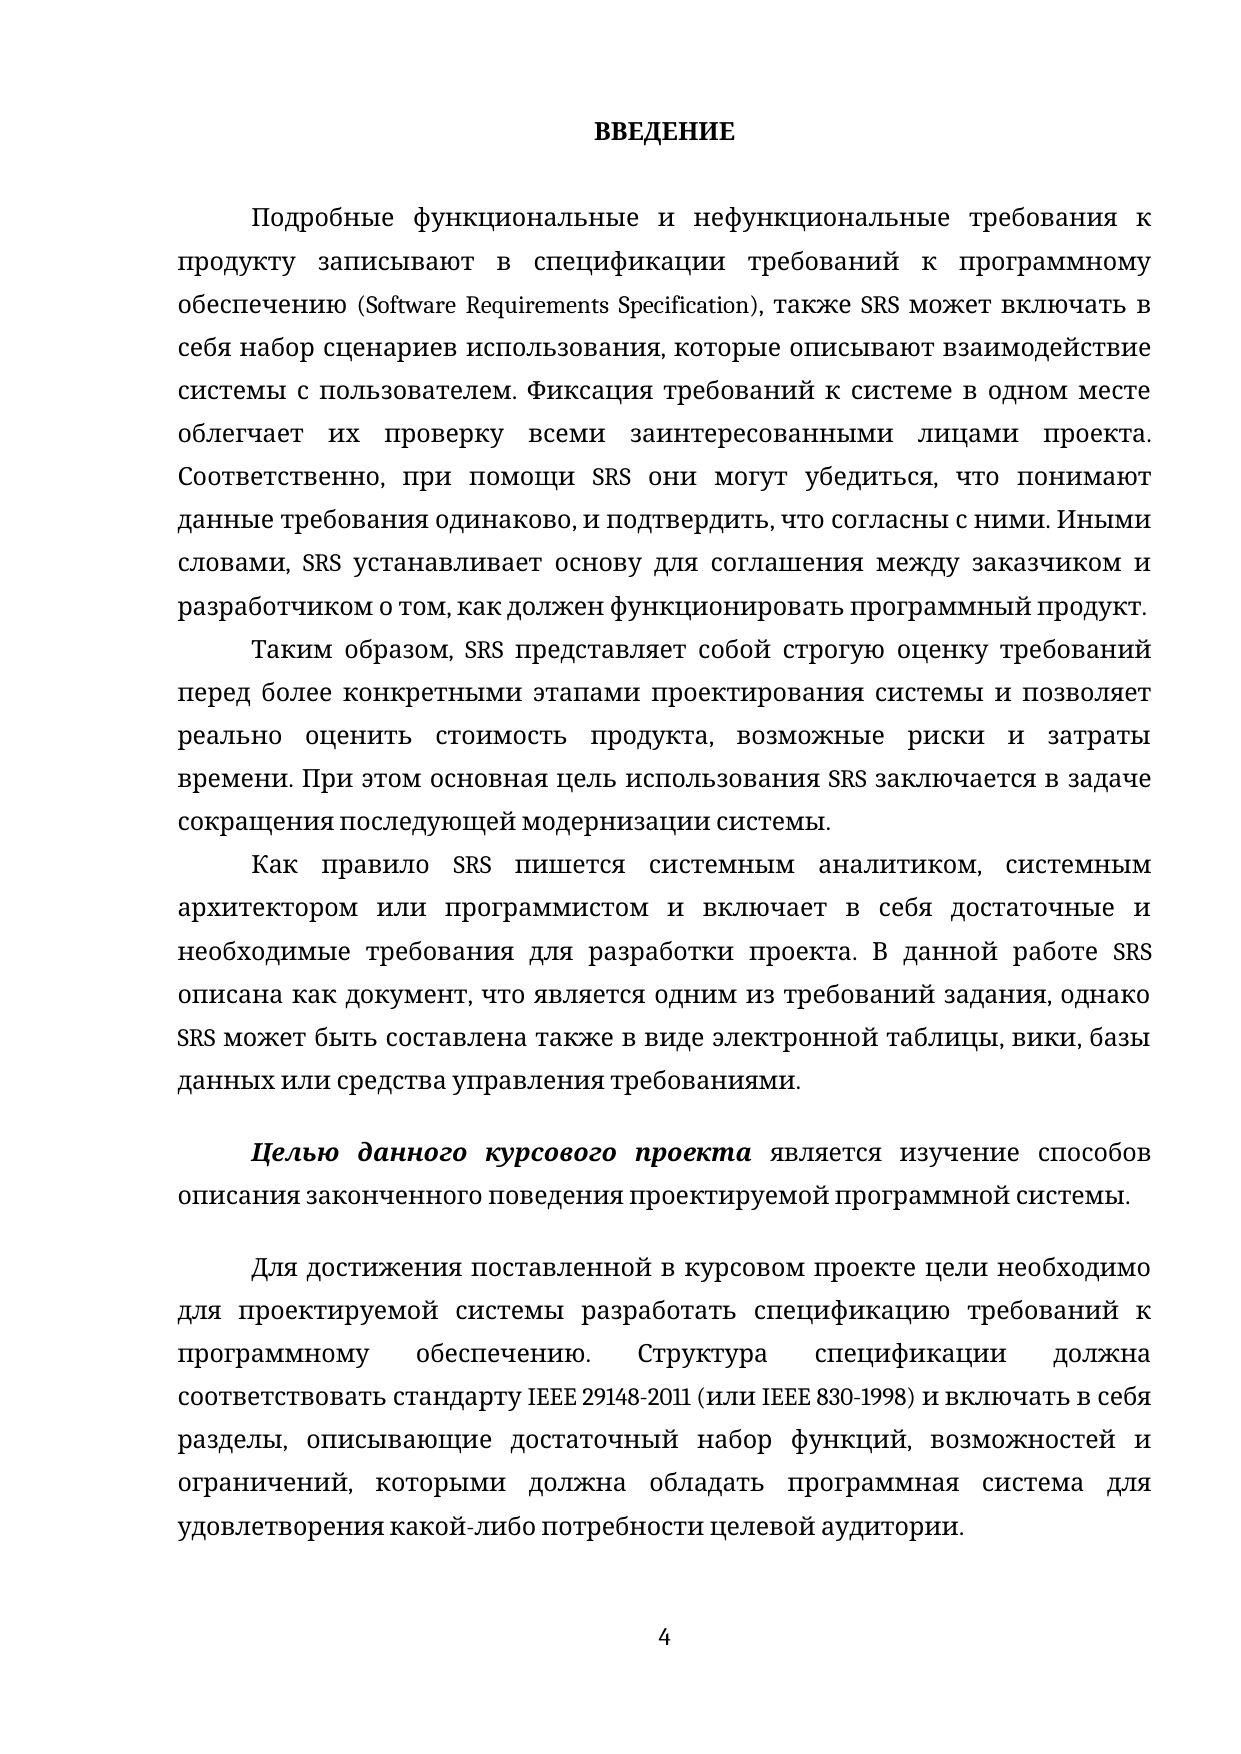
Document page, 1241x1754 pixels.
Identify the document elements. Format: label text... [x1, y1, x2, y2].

text Подробные функциональные и нефункциональные требования к продукту записывают в спецификации требований к программному обеспечению (Software Requirements Specification), также SRS может включать в себя набор сценариев использования, которые описывают взаимодействие системы с пользователем. Фиксация требований к системе в одном месте облегчает их проверку всеми заинтересованными лицами проекта. Соответственно, при помощи SRS они могут убедиться, что понимают данные требования одинаково, и подтвердить, что согласны с ними. Иными словами, SRS устанавливает основу для соглашения между заказчиком и разработчиком о том, как должен функционировать программный продукт. [177, 204, 1152, 621]
text Как правило SRS пишется системным аналитиком, системным архитектором или программистом и включает в себя достаточные и необходимые требования для разработки проекта. В данной работе SRS описана как документ, что является одним из требований задания, однако SRS может быть составлена также в виде электронной таблицы, вики, базы данных или средства управления требованиями. [177, 851, 1152, 1096]
subtitle ВВЕДЕНИЕ [177, 118, 1152, 147]
text Для достижения поставленной в курсовом проекте цели необходимо для проектируемой системы разработать спецификацию требований к программному обеспечению. Структура спецификации должна соответствовать стандарту IEEE 29148-2011 (или IEEE 830-1998) и включать в себя разделы, описывающие достаточный набор функций, возможностей и ограничений, которыми должна обладать программная система для удовлетворения какой-либо потребности целевой аудитории. [177, 1254, 1152, 1541]
text Таким образом, SRS представляет собой строгую оценку требований перед более конкретными этапами проектирования системы и позволяет реально оценить стоимость продукта, возможные риски и затраты времени. При этом основная цель использования SRS заключается в задаче сокращения последующей модернизации системы. [177, 636, 1152, 837]
text Целью данного курсового проекта является изучение способов описания законченного поведения проектируемой программной системы. [177, 1139, 1152, 1211]
